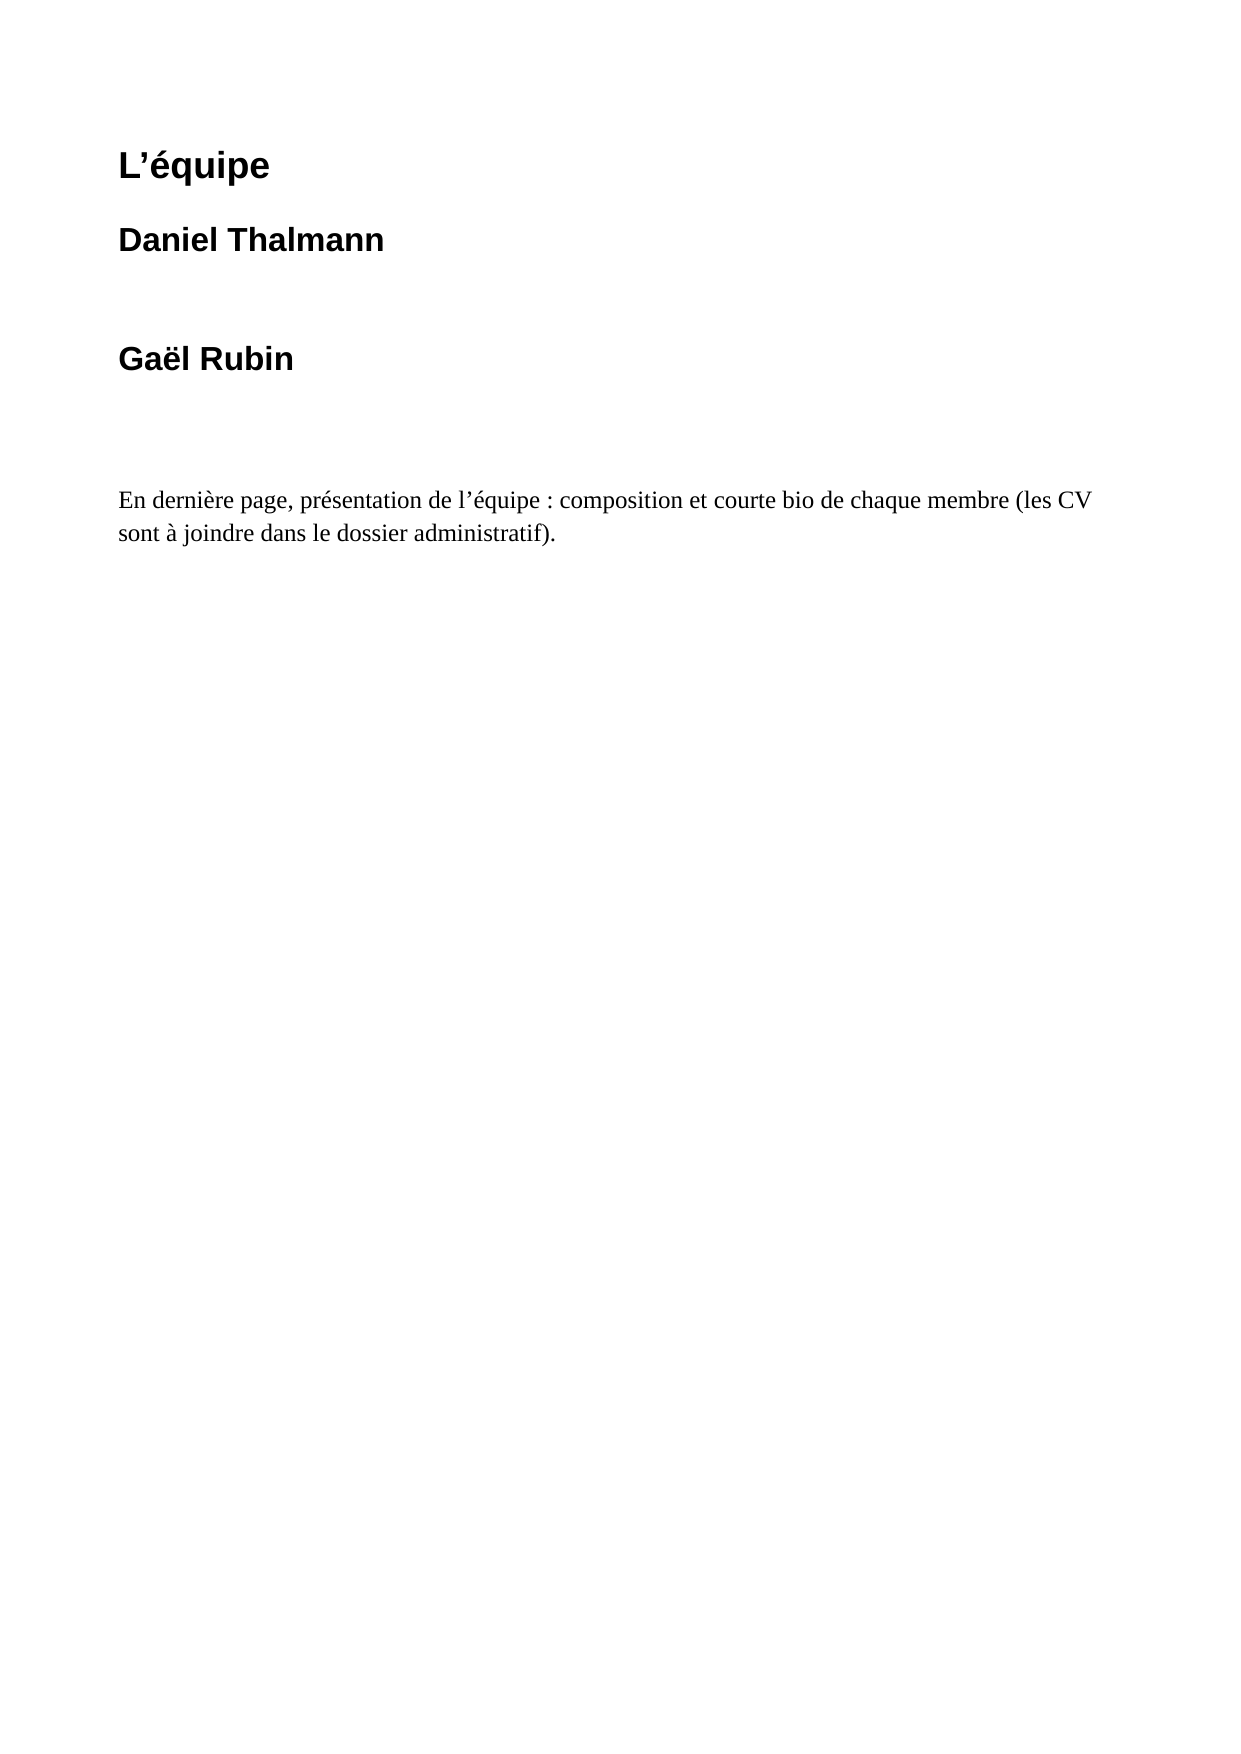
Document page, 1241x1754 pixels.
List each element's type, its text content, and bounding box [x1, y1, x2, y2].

subtitle Daniel Thalmann [118, 219, 1122, 258]
text En dernière page, présentation de l’équipe : composition et courte bio de chaque membre (les CV sont à joindre dans le dossier administratif). [118, 485, 1122, 547]
subtitle L’équipe [118, 143, 1122, 186]
subtitle Gaël Rubin [118, 339, 1122, 377]
